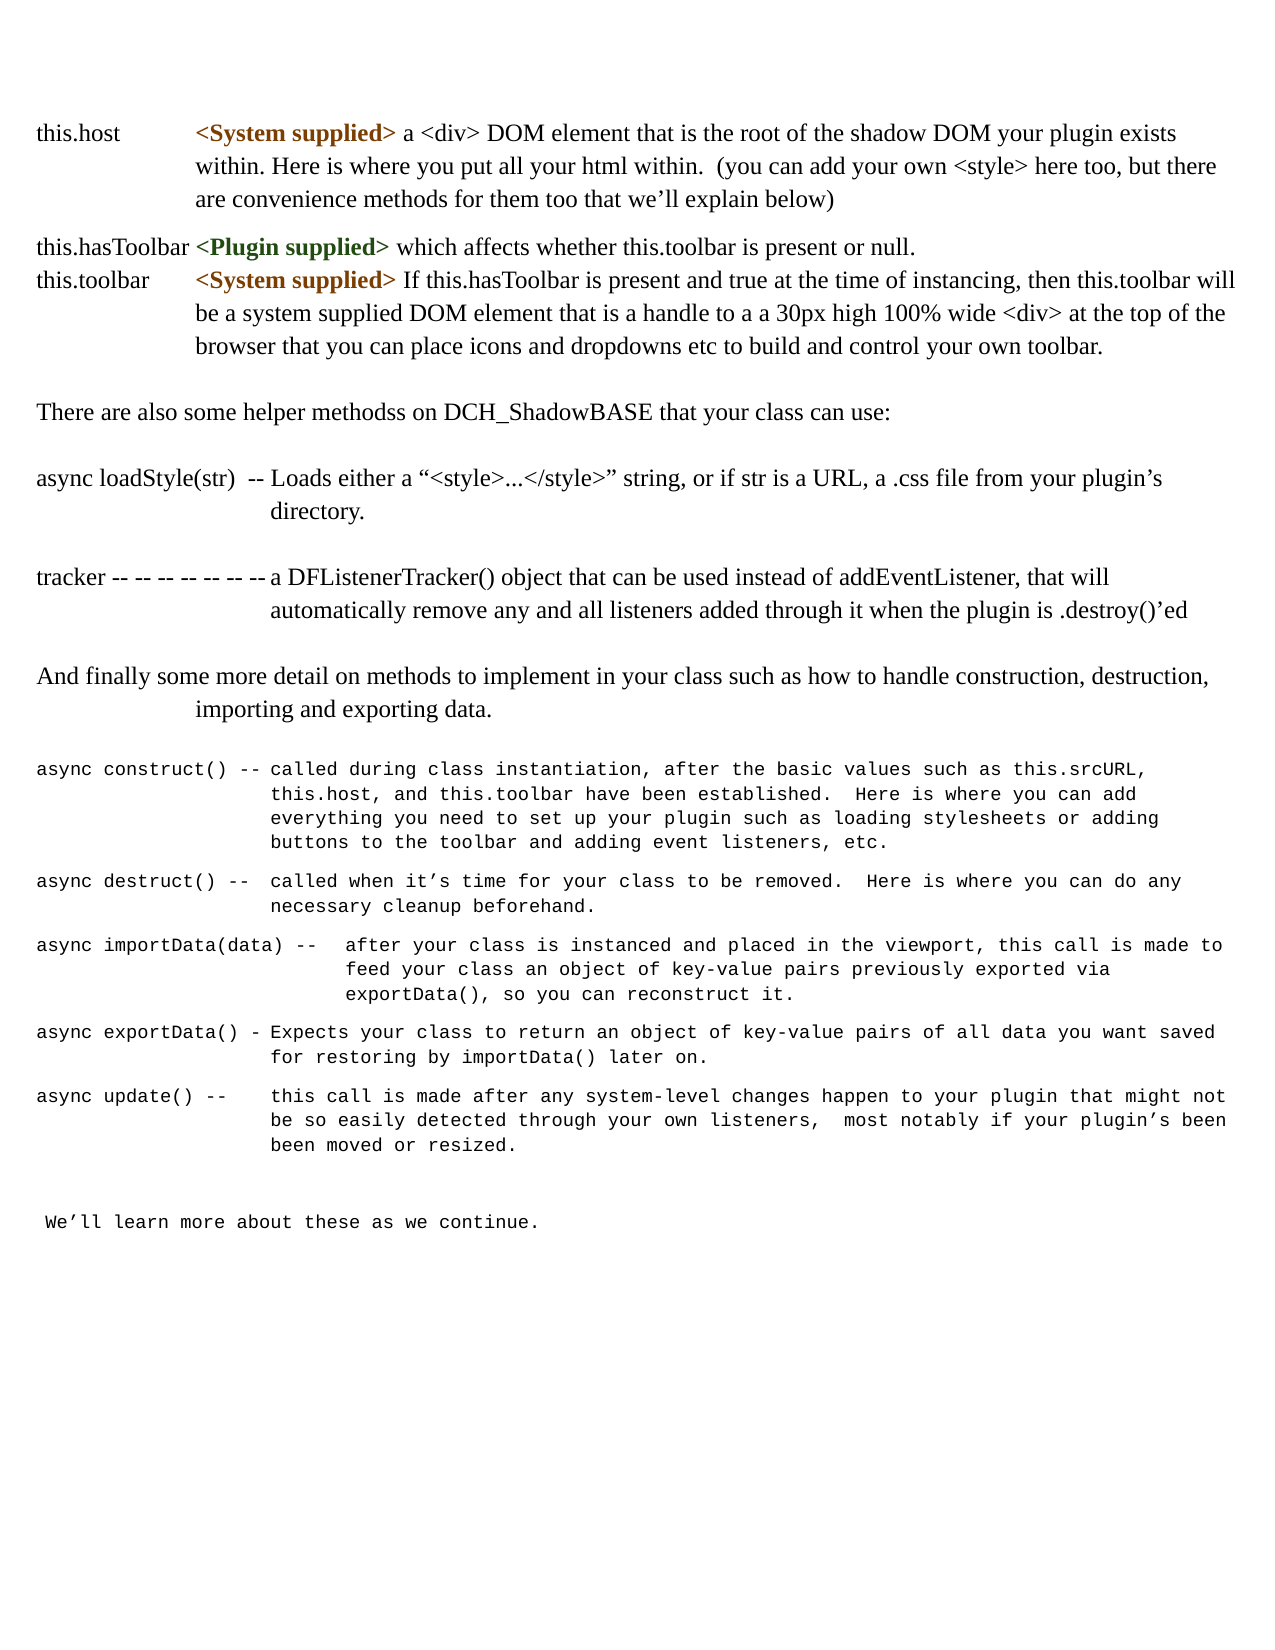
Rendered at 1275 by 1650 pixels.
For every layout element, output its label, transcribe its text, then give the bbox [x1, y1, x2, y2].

text And finally some more detail on methods to implement in your class such as how to handle construction, destruction, importing and exporting data. [36, 661, 1236, 723]
text async exportData() - Expects your class to return an object of key-value pairs of all data you want saved for restoring by importData() later on. [36, 1023, 1236, 1069]
text async importData(data) -- after your class is instanced and placed in the viewport, this call is made to feed your class an object of key-value pairs previously exported via exportData(), so you can reconstruct it. [36, 936, 1236, 1006]
text We’ll learn more about these as we continue. [45, 1213, 1236, 1234]
text this.host <System supplied> a <div> DOM element that is the root of the shadow DOM your plugin exists within. Here is where you put all your html within. (you can add your own <style> here too, but there are convenience methods for them too that we’ll explain below) [36, 118, 1236, 213]
text async update() -- this call is made after any system-level changes happen to your plugin that might not be so easily detected through your own listeners, most notably if your plugin’s been been moved or resized. [36, 1087, 1236, 1157]
text async loadStyle(str) -- Loads either a “<style>...</style>” string, or if str is a URL, a .css file from your plugin’s directory. [36, 463, 1236, 525]
text There are also some helper methodss on DCH_ShadowBASE that your class can use: [36, 397, 1236, 426]
text async destruct() -- called when it’s time for your class to be removed. Here is where you can do any necessary cleanup beforehand. [36, 872, 1236, 918]
text async construct() -- called during class instantiation, after the basic values such as this.srcURL, this.host, and this.toolbar have been established. Here is where you can add everything you need to set up your plugin such as loading stylesheets or adding buttons to the toolbar and adding event listeners, etc. [36, 760, 1236, 854]
text this.hasToolbar <Plugin supplied> which affects whether this.toolbar is present or null. [36, 232, 1236, 261]
text tracker -- -- -- -- -- -- -- a DFListenerTracker() object that can be used instead of addEventListener, that will automatically remove any and all listeners added through it when the plugin is .destroy()’ed [36, 562, 1236, 624]
text this.toolbar <System supplied> If this.hasToolbar is present and true at the time of instancing, then this.toolbar will be a system supplied DOM element that is a handle to a a 30px high 100% wide <div> at the top of the browser that you can place icons and dropdowns etc to build and control your own toolbar. [36, 265, 1236, 359]
